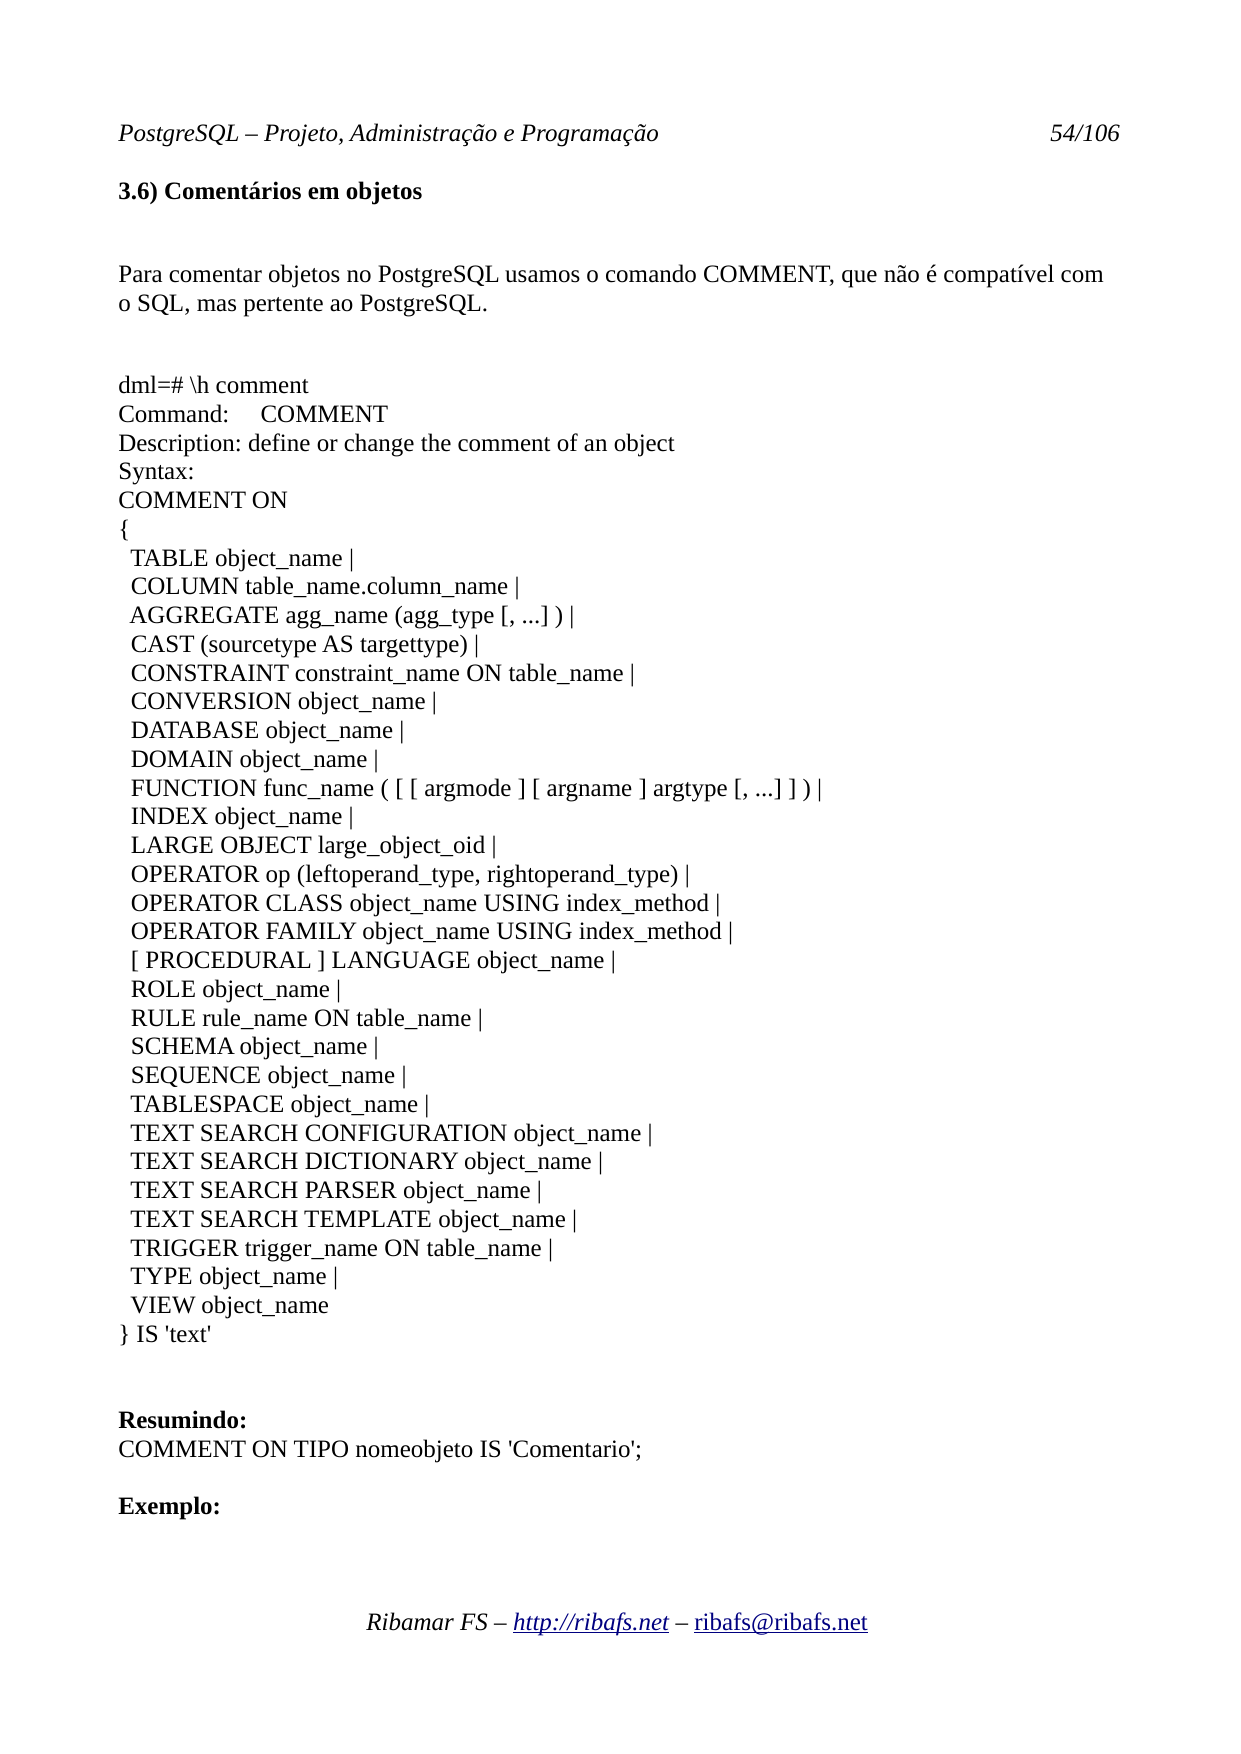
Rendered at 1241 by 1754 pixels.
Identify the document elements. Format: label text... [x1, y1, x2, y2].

text LARGE OBJECT large_object_oid | [118, 830, 1122, 859]
text CONSTRAINT constraint_name ON table_name | [118, 658, 1122, 686]
text TEXT SEARCH DICTIONARY object_name | [118, 1146, 1122, 1175]
text FUNCTION func_name ( [ [ argmode ] [ argname ] argtype [, ...] ] ) | [118, 773, 1122, 801]
text TABLE object_name | [118, 543, 1122, 571]
text DOMAIN object_name | [118, 744, 1122, 773]
text COMMENT ON [118, 485, 1122, 514]
text Exemplo: [118, 1491, 1122, 1520]
text 3.6) Comentários em objetos [118, 176, 1122, 205]
text dml=# \h comment [118, 370, 1122, 399]
text CAST (sourcetype AS targettype) | [118, 629, 1122, 658]
text RULE rule_name ON table_name | [118, 1003, 1122, 1031]
text TRIGGER trigger_name ON table_name | [118, 1233, 1122, 1261]
text VIEW object_name [118, 1290, 1122, 1319]
text INDEX object_name | [118, 801, 1122, 830]
text Resumindo: [118, 1405, 1122, 1434]
text OPERATOR op (leftoperand_type, rightoperand_type) | [118, 859, 1122, 888]
text DATABASE object_name | [118, 715, 1122, 744]
text Syntax: [118, 456, 1122, 485]
text CONVERSION object_name | [118, 686, 1122, 715]
text TABLESPACE object_name | [118, 1089, 1122, 1118]
text COLUMN table_name.column_name | [118, 571, 1122, 600]
text OPERATOR CLASS object_name USING index_method | [118, 888, 1122, 916]
text OPERATOR FAMILY object_name USING index_method | [118, 916, 1122, 945]
text Command: COMMENT [118, 399, 1122, 428]
text TEXT SEARCH PARSER object_name | [118, 1175, 1122, 1204]
text COMMENT ON TIPO nomeobjeto IS 'Comentario'; [118, 1434, 1122, 1463]
text ROLE object_name | [118, 974, 1122, 1003]
text TYPE object_name | [118, 1261, 1122, 1290]
text AGGREGATE agg_name (agg_type [, ...] ) | [118, 600, 1122, 629]
text TEXT SEARCH TEMPLATE object_name | [118, 1204, 1122, 1233]
text Para comentar objetos no PostgreSQL usamos o comando COMMENT, que não é compatível com o SQL, mas pertente ao PostgreSQL. [118, 259, 1122, 316]
text { [118, 514, 1122, 543]
text SEQUENCE object_name | [118, 1060, 1122, 1089]
text SCHEMA object_name | [118, 1031, 1122, 1060]
text [ PROCEDURAL ] LANGUAGE object_name | [118, 945, 1122, 974]
text Description: define or change the comment of an object [118, 428, 1122, 456]
text TEXT SEARCH CONFIGURATION object_name | [118, 1118, 1122, 1146]
text } IS 'text' [118, 1319, 1122, 1348]
